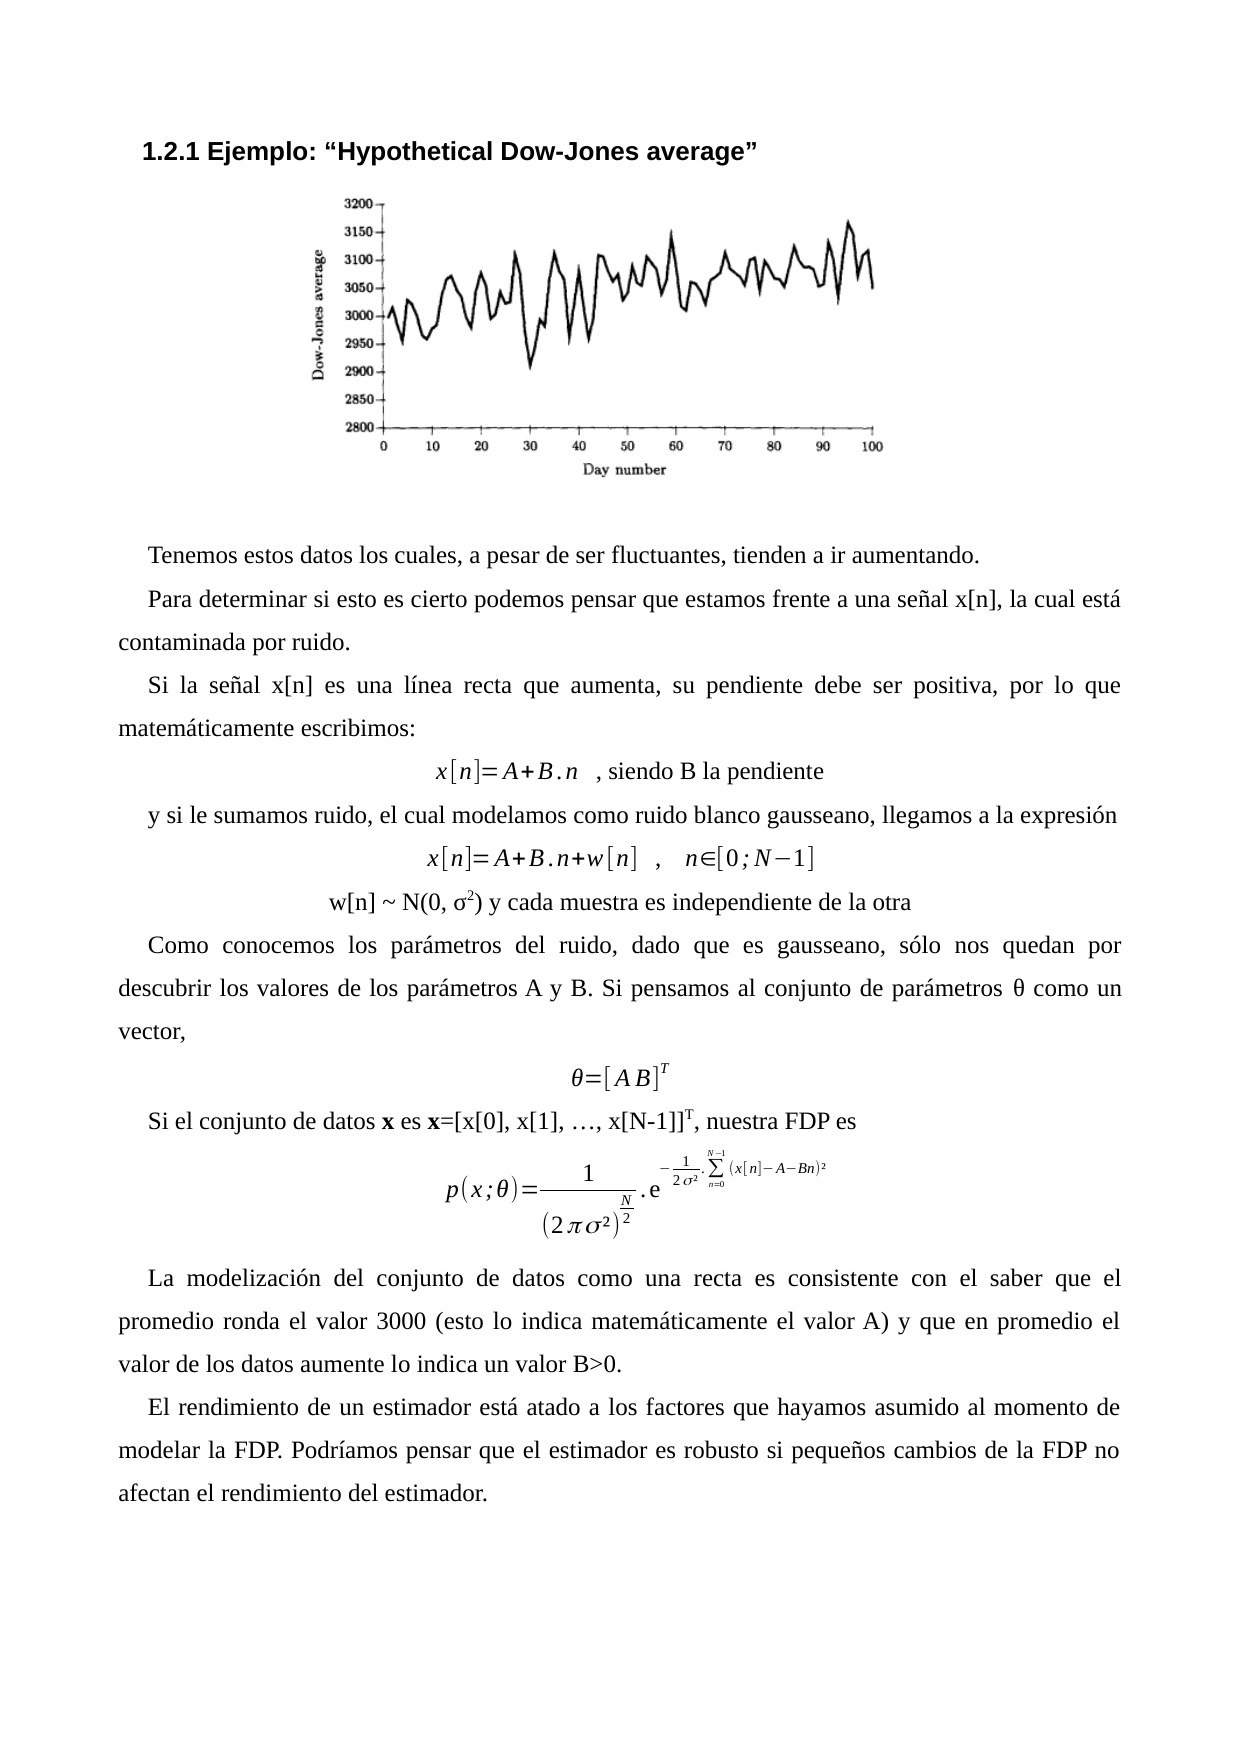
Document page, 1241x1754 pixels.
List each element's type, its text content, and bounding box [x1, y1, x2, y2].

text , [118, 843, 1122, 873]
text Como conocemos los parámetros del ruido, dado que es gausseano, sólo nos quedan por descubrir los valores de los parámetros A y B. Si pensamos al conjunto de parámetros θ como un vector, [118, 930, 1122, 1045]
subtitle 1.2.1 Ejemplo: “Hypothetical Dow-Jones average” [118, 136, 1122, 166]
text y si le sumamos ruido, el cual modelamos como ruido blanco gausseano, llegamos a la expresión [118, 800, 1122, 829]
picture [306, 192, 899, 483]
text Si la señal x[n] es una línea recta que aumenta, su pendiente debe ser positiva, por lo que matemáticamente escribimos: [118, 670, 1122, 742]
text El rendimiento de un estimador está atado a los factores que hayamos asumido al momento de modelar la FDP. Podríamos pensar que el estimador es robusto si pequeños cambios de la FDP no afectan el rendimiento del estimador. [118, 1392, 1122, 1507]
text Tenemos estos datos los cuales, a pesar de ser fluctuantes, tienden a ir aumentando. [118, 541, 1122, 569]
text , siendo B la pendiente [118, 756, 1122, 786]
text w[n] ~ N(0, σ2) y cada muestra es independiente de la otra [118, 887, 1122, 916]
text Si el conjunto de datos x es x=[x[0], x[1], …, x[N-1]]T, nuestra FDP es [118, 1106, 1122, 1134]
text Para determinar si esto es cierto podemos pensar que estamos frente a una señal x[n], la cual está contaminada por ruido. [118, 584, 1122, 656]
text La modelización del conjunto de datos como una recta es consistente con el saber que el promedio ronda el valor 3000 (esto lo indica matemáticamente el valor A) y que en promedio el valor de los datos aumente lo indica un valor B>0. [118, 1263, 1122, 1378]
